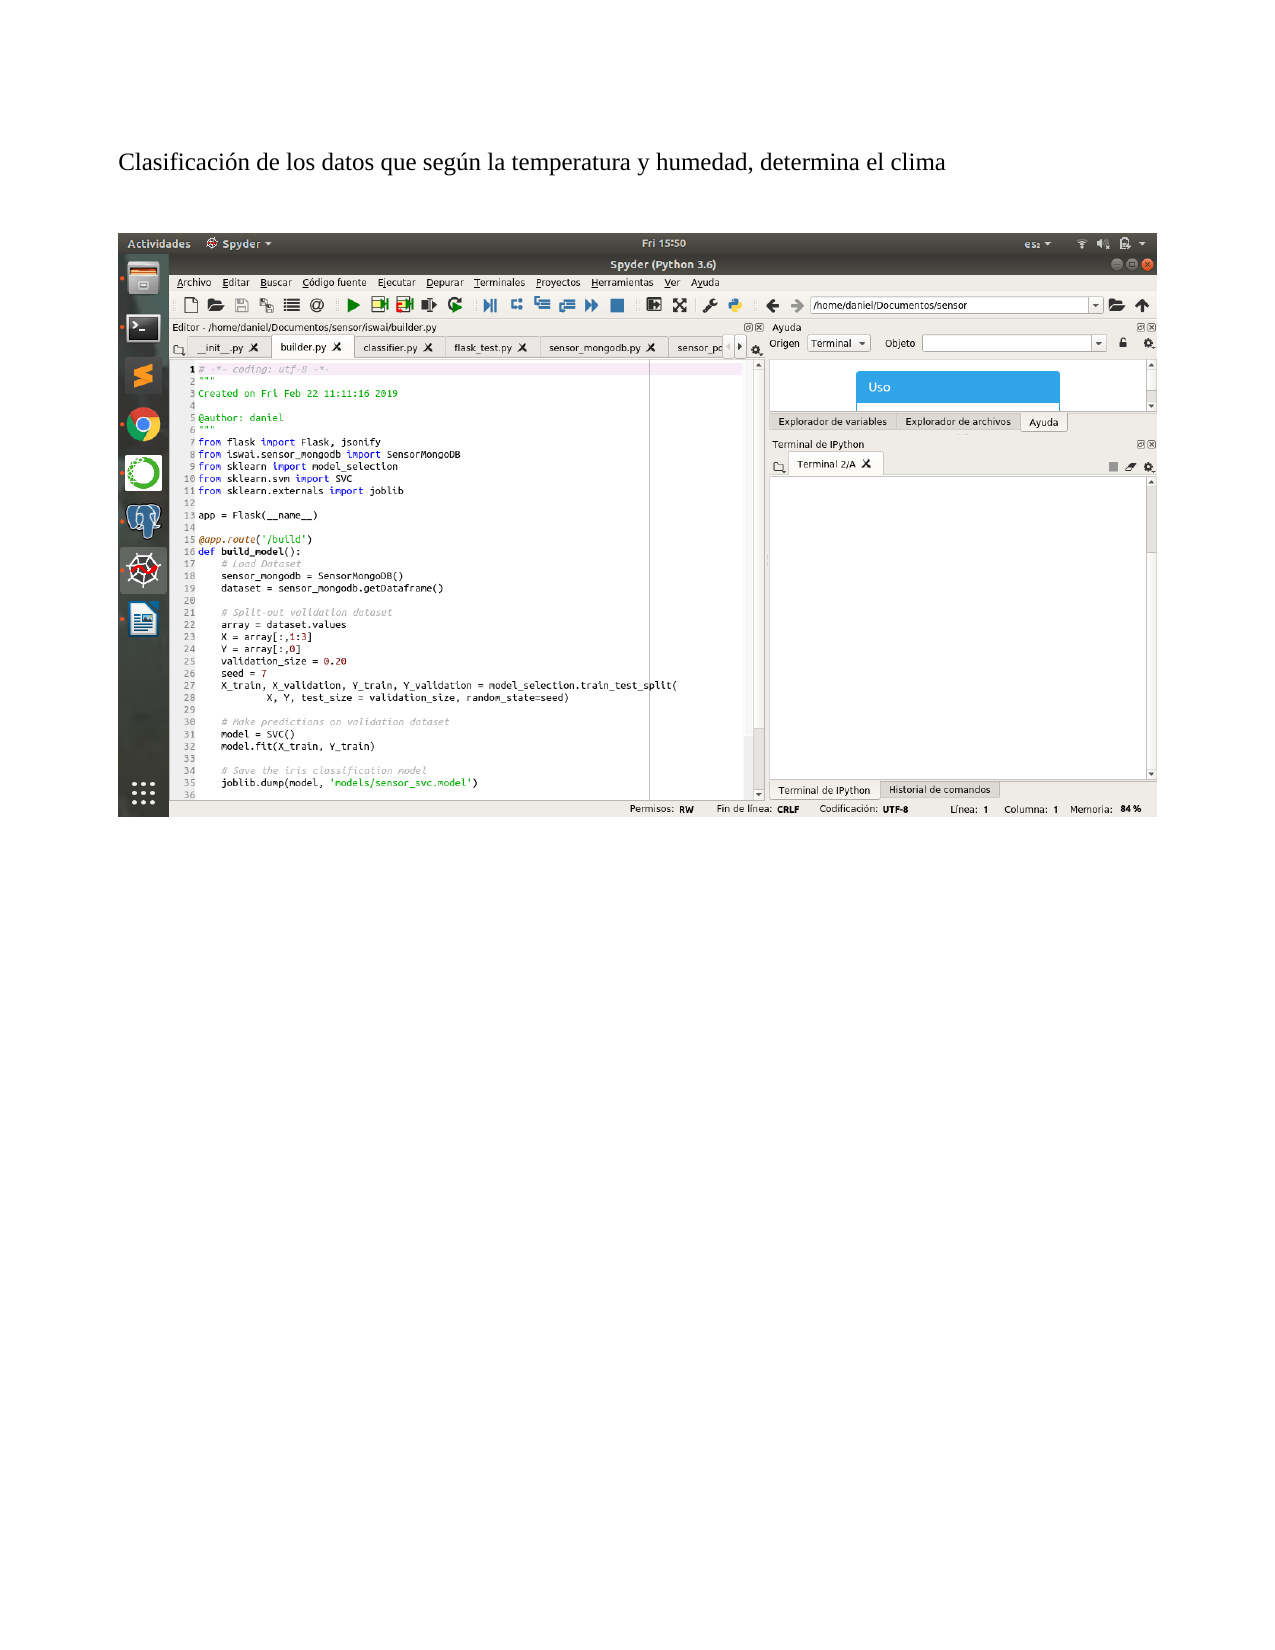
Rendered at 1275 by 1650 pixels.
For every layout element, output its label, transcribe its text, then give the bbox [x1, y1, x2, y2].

text Clasificación de los datos que según la temperatura y humedad, determina el clima [118, 147, 1157, 176]
picture [118, 233, 1157, 817]
